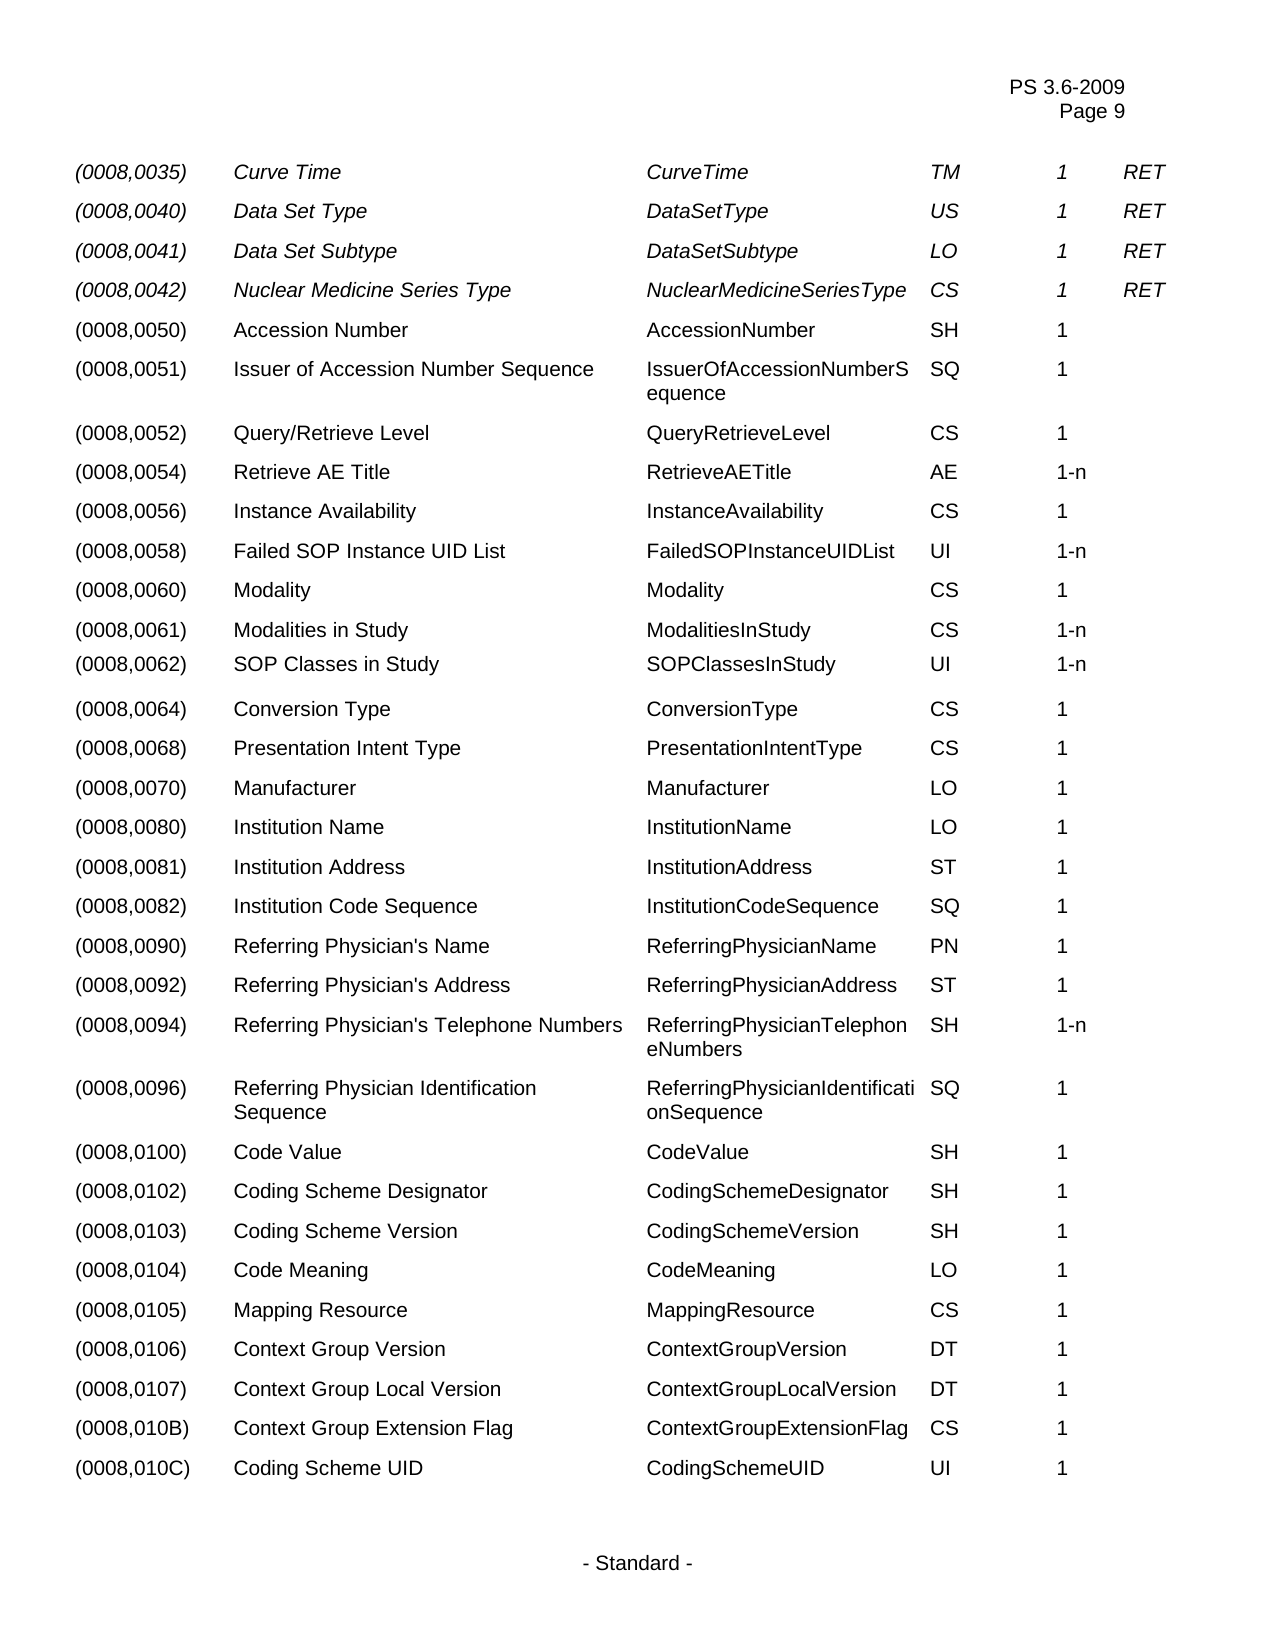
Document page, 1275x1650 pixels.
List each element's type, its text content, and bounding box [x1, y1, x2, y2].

table_cell [1116, 569, 1211, 608]
table_cell 1 [1049, 190, 1116, 229]
table_cell SH [923, 1003, 1049, 1067]
table_cell SQ [923, 348, 1049, 411]
table_cell 1 [1049, 964, 1116, 1003]
table_cell 1 [1049, 806, 1116, 845]
table_cell 1 [1049, 1367, 1116, 1407]
table_cell 1 [1049, 348, 1116, 411]
table_cell [1116, 766, 1211, 806]
table_cell (0008,0051) [68, 348, 226, 411]
table_cell 1 [1049, 766, 1116, 806]
table_cell Institution Code Sequence [226, 885, 639, 924]
table_cell AE [923, 450, 1049, 490]
table_cell 1 [1049, 1170, 1116, 1209]
table_cell CS [923, 490, 1049, 529]
table_cell RET [1116, 190, 1211, 229]
table_cell CurveTime [639, 150, 923, 189]
table_cell (0008,0058) [68, 529, 226, 569]
table_cell 1 [1049, 269, 1116, 308]
table_cell ReferringPhysicianName [639, 924, 923, 964]
table_cell 1 [1049, 924, 1116, 964]
table_cell CS [923, 569, 1049, 608]
table_cell Context Group Extension Flag [226, 1407, 639, 1446]
table_cell ReferringPhysicianTelephoneNumbers [639, 1003, 923, 1067]
table_cell [1116, 411, 1211, 450]
table_cell DT [923, 1328, 1049, 1367]
table_cell [1116, 1288, 1211, 1328]
table_cell QueryRetrieveLevel [639, 411, 923, 450]
table_cell SH [923, 1209, 1049, 1249]
table_cell (0008,0106) [68, 1328, 226, 1367]
table_cell [1116, 687, 1211, 727]
table_cell [1116, 648, 1211, 687]
table_cell Coding Scheme UID [226, 1446, 639, 1486]
table_cell 1-n [1049, 529, 1116, 569]
table_cell [1116, 1407, 1211, 1446]
table_cell Failed SOP Instance UID List [226, 529, 639, 569]
table_cell Mapping Resource [226, 1288, 639, 1328]
table_cell Query/Retrieve Level [226, 411, 639, 450]
table_cell US [923, 190, 1049, 229]
table_cell RET [1116, 269, 1211, 308]
table_cell Institution Name [226, 806, 639, 845]
table_cell 1-n [1049, 648, 1116, 687]
table_cell CodingSchemeVersion [639, 1209, 923, 1249]
table_cell [1116, 1003, 1211, 1067]
table_cell (0008,0064) [68, 687, 226, 727]
table_cell (0008,0062) [68, 648, 226, 687]
table_cell LO [923, 1249, 1049, 1288]
table_cell (0008,0100) [68, 1130, 226, 1170]
table_cell ST [923, 845, 1049, 885]
table_cell (0008,0104) [68, 1249, 226, 1288]
table_cell (0008,0090) [68, 924, 226, 964]
table_cell ReferringPhysicianIdentificationSequence [639, 1067, 923, 1130]
table_cell SH [923, 1170, 1049, 1209]
table_cell [1116, 1130, 1211, 1170]
table_cell [1116, 490, 1211, 529]
table_cell CS [923, 608, 1049, 648]
table_cell (0008,010C) [68, 1446, 226, 1486]
table_cell RET [1116, 229, 1211, 268]
table_cell CodeValue [639, 1130, 923, 1170]
table_cell (0008,0061) [68, 608, 226, 648]
table_cell Institution Address [226, 845, 639, 885]
table_cell InstitutionCodeSequence [639, 885, 923, 924]
table_cell 1 [1049, 687, 1116, 727]
table_cell ST [923, 964, 1049, 1003]
table_cell Instance Availability [226, 490, 639, 529]
table_cell Modality [639, 569, 923, 608]
table_cell CS [923, 687, 1049, 727]
table_cell 1 [1049, 727, 1116, 766]
table_cell Data Set Type [226, 190, 639, 229]
table_cell ReferringPhysicianAddress [639, 964, 923, 1003]
table_cell LO [923, 766, 1049, 806]
table_cell [1116, 608, 1211, 648]
table_cell IssuerOfAccessionNumberSequence [639, 348, 923, 411]
table_cell ContextGroupLocalVersion [639, 1367, 923, 1407]
table_cell (0008,0094) [68, 1003, 226, 1067]
table_cell Nuclear Medicine Series Type [226, 269, 639, 308]
table_cell 1 [1049, 411, 1116, 450]
table_cell Presentation Intent Type [226, 727, 639, 766]
table_cell (0008,0041) [68, 229, 226, 268]
table_cell 1 [1049, 1209, 1116, 1249]
table_cell DT [923, 1367, 1049, 1407]
table_cell 1 [1049, 490, 1116, 529]
table_cell [1116, 727, 1211, 766]
table_cell 1-n [1049, 608, 1116, 648]
table_cell SOP Classes in Study [226, 648, 639, 687]
table_cell MappingResource [639, 1288, 923, 1328]
table_cell [1116, 885, 1211, 924]
table_cell Curve Time [226, 150, 639, 189]
table_cell Referring Physician's Telephone Numbers [226, 1003, 639, 1067]
table_cell [1116, 924, 1211, 964]
table_cell SOPClassesInStudy [639, 648, 923, 687]
table_cell Referring Physician Identification Sequence [226, 1067, 639, 1130]
table_cell [1116, 1367, 1211, 1407]
table_cell [1116, 806, 1211, 845]
table_cell (0008,0054) [68, 450, 226, 490]
table_cell (0008,0040) [68, 190, 226, 229]
table_cell (0008,0081) [68, 845, 226, 885]
table_cell SQ [923, 1067, 1049, 1130]
table_cell [1116, 1209, 1211, 1249]
table_cell [1116, 1249, 1211, 1288]
table_cell 1 [1049, 569, 1116, 608]
table_cell SH [923, 1130, 1049, 1170]
table_cell 1 [1049, 1328, 1116, 1367]
table_cell Conversion Type [226, 687, 639, 727]
table_cell 1 [1049, 1446, 1116, 1486]
table_cell Coding Scheme Designator [226, 1170, 639, 1209]
table_cell TM [923, 150, 1049, 189]
table_cell 1 [1049, 1067, 1116, 1130]
table_cell SQ [923, 885, 1049, 924]
table_cell UI [923, 648, 1049, 687]
table_cell (0008,0103) [68, 1209, 226, 1249]
table_cell InstitutionName [639, 806, 923, 845]
table_cell (0008,0102) [68, 1170, 226, 1209]
table_cell Referring Physician's Address [226, 964, 639, 1003]
table_cell 1-n [1049, 450, 1116, 490]
table_cell UI [923, 529, 1049, 569]
table_cell 1 [1049, 308, 1116, 347]
table_cell Accession Number [226, 308, 639, 347]
table_cell CodingSchemeUID [639, 1446, 923, 1486]
table_cell Retrieve AE Title [226, 450, 639, 490]
table_cell UI [923, 1446, 1049, 1486]
table_cell [1116, 1067, 1211, 1130]
table_cell [1116, 450, 1211, 490]
table_cell DataSetType [639, 190, 923, 229]
table_cell Code Value [226, 1130, 639, 1170]
table_cell Issuer of Accession Number Sequence [226, 348, 639, 411]
table_cell Referring Physician's Name [226, 924, 639, 964]
table_cell RetrieveAETitle [639, 450, 923, 490]
table_cell 1 [1049, 1249, 1116, 1288]
table_cell AccessionNumber [639, 308, 923, 347]
table_cell Code Meaning [226, 1249, 639, 1288]
table_cell 1 [1049, 229, 1116, 268]
table_cell PresentationIntentType [639, 727, 923, 766]
table_cell 1 [1049, 845, 1116, 885]
table_cell Context Group Local Version [226, 1367, 639, 1407]
table_cell Coding Scheme Version [226, 1209, 639, 1249]
table_cell CodeMeaning [639, 1249, 923, 1288]
table_cell 1 [1049, 1407, 1116, 1446]
table_cell [1116, 308, 1211, 347]
table_cell (0008,0042) [68, 269, 226, 308]
table_cell ContextGroupExtensionFlag [639, 1407, 923, 1446]
table_cell [1116, 964, 1211, 1003]
table_cell Data Set Subtype [226, 229, 639, 268]
table_cell Modalities in Study [226, 608, 639, 648]
table_cell ContextGroupVersion [639, 1328, 923, 1367]
table_cell LO [923, 229, 1049, 268]
table_cell ModalitiesInStudy [639, 608, 923, 648]
table_cell Manufacturer [226, 766, 639, 806]
table_cell LO [923, 806, 1049, 845]
table_cell 1 [1049, 885, 1116, 924]
table_cell CS [923, 1407, 1049, 1446]
table_cell Context Group Version [226, 1328, 639, 1367]
table_cell CS [923, 727, 1049, 766]
table_cell (0008,0052) [68, 411, 226, 450]
table_cell [1116, 1446, 1211, 1486]
table_cell (0008,0107) [68, 1367, 226, 1407]
table_cell SH [923, 308, 1049, 347]
table_cell FailedSOPInstanceUIDList [639, 529, 923, 569]
table_cell (0008,0050) [68, 308, 226, 347]
table_cell [1116, 845, 1211, 885]
table_cell (0008,0070) [68, 766, 226, 806]
table_cell CS [923, 269, 1049, 308]
table_cell InstitutionAddress [639, 845, 923, 885]
table_cell PN [923, 924, 1049, 964]
table_cell [1116, 1328, 1211, 1367]
table_cell InstanceAvailability [639, 490, 923, 529]
table_cell (0008,0060) [68, 569, 226, 608]
table_cell Modality [226, 569, 639, 608]
table_cell (0008,0082) [68, 885, 226, 924]
table_cell (0008,0105) [68, 1288, 226, 1328]
table_cell (0008,0068) [68, 727, 226, 766]
table_cell Manufacturer [639, 766, 923, 806]
table_cell 1 [1049, 150, 1116, 189]
table_cell NuclearMedicineSeriesType [639, 269, 923, 308]
table_cell CodingSchemeDesignator [639, 1170, 923, 1209]
table_cell 1 [1049, 1288, 1116, 1328]
table_cell (0008,0056) [68, 490, 226, 529]
table_cell RET [1116, 150, 1211, 189]
table_cell CS [923, 411, 1049, 450]
table_cell (0008,0092) [68, 964, 226, 1003]
table_cell [1116, 348, 1211, 411]
table_cell (0008,0096) [68, 1067, 226, 1130]
table_cell (0008,0080) [68, 806, 226, 845]
table_cell 1 [1049, 1130, 1116, 1170]
table_cell CS [923, 1288, 1049, 1328]
table_cell (0008,010B) [68, 1407, 226, 1446]
table_cell [1116, 529, 1211, 569]
table_cell 1-n [1049, 1003, 1116, 1067]
table_cell [1116, 1170, 1211, 1209]
table_cell ConversionType [639, 687, 923, 727]
table_cell (0008,0035) [68, 150, 226, 189]
table_cell DataSetSubtype [639, 229, 923, 268]
